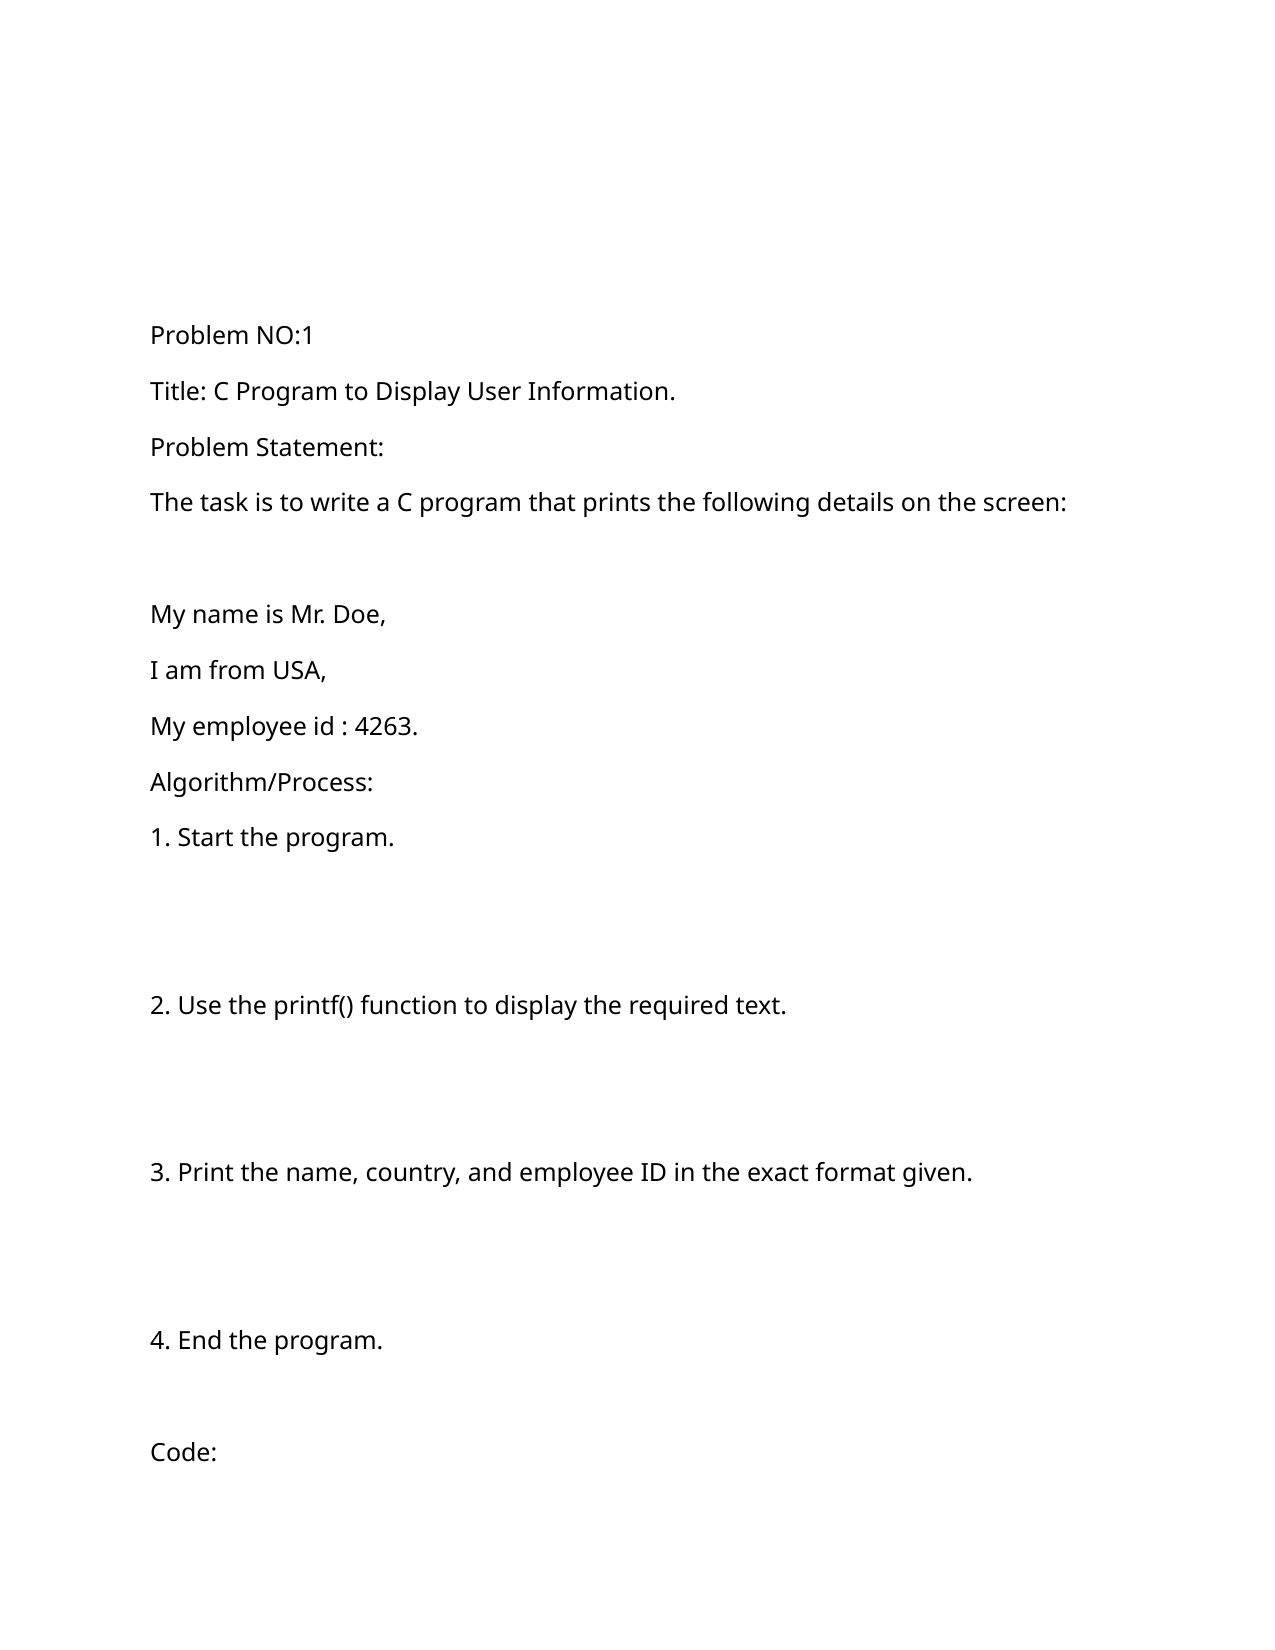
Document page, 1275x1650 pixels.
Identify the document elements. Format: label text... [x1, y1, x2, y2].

text Title: C Program to Display User Information. [150, 373, 1125, 407]
text 4. End the program. [150, 1322, 1125, 1357]
text The task is to write a C program that prints the following details on the screen: [150, 485, 1125, 519]
text 3. Print the name, country, and employee ID in the exact format given. [150, 1155, 1125, 1189]
text Problem NO:1 [150, 317, 1125, 352]
text 2. Use the printf() function to display the required text. [150, 987, 1125, 1022]
text My name is Mr. Doe, [150, 597, 1125, 631]
text Problem Statement: [150, 429, 1125, 463]
text I am from USA, [150, 652, 1125, 687]
text 1. Start the program. [150, 820, 1125, 854]
text Code: [150, 1434, 1125, 1468]
text My employee id : 4263. [150, 708, 1125, 742]
text Algorithm/Process: [150, 764, 1125, 798]
